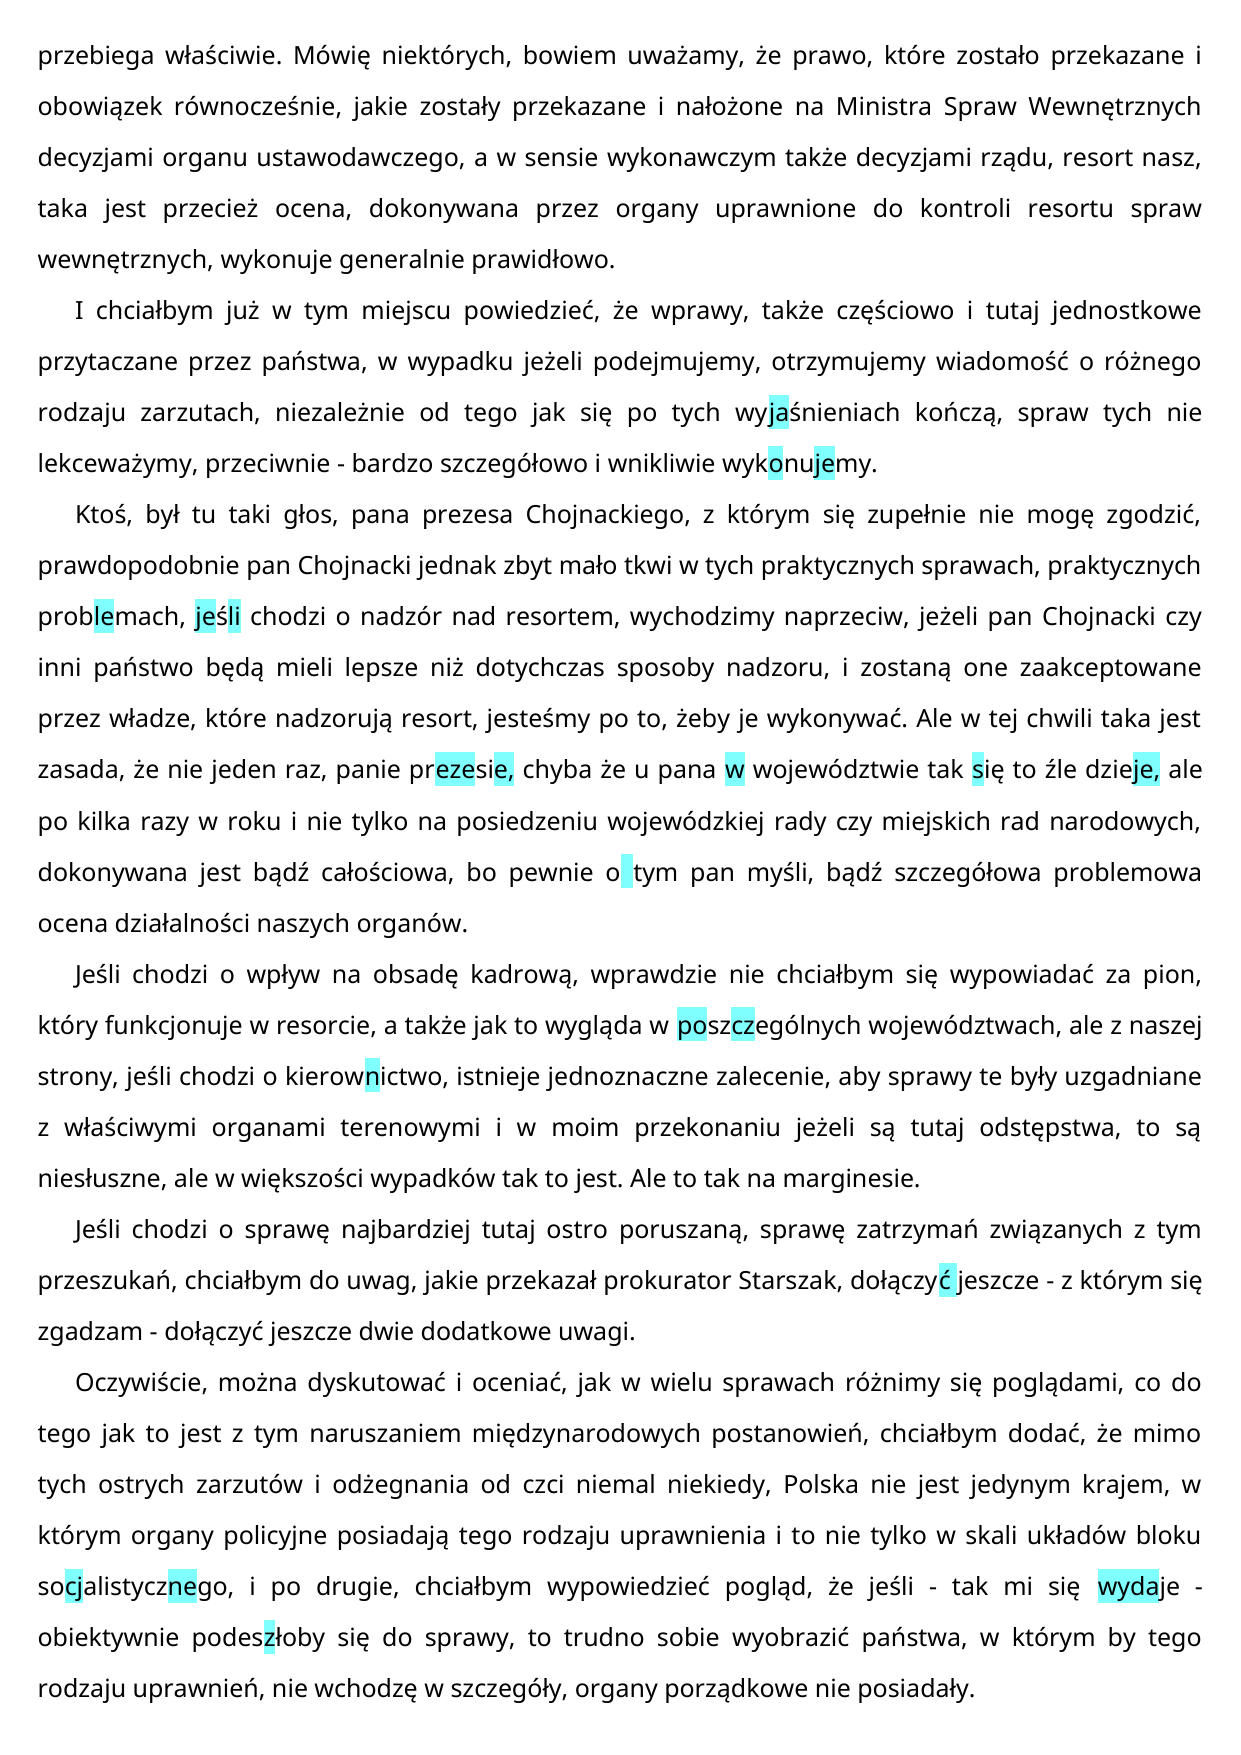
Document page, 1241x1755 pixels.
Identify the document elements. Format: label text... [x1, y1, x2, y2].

text Ktoś, był tu taki głos, pana prezesa Chojnackiego, z którym się zupełnie nie mogę zgodzić, prawdopodobnie pan Chojnacki jednak zbyt mało tkwi w tych praktycznych sprawach, praktycznych problemach, jeśli chodzi o nadzór nad resortem, wychodzimy naprzeciw, jeżeli pan Chojnacki czy inni państwo będą mieli lepsze niż dotychczas sposoby nadzoru, i zostaną one zaakceptowane przez władze, które nadzorują resort, jesteśmy po to, żeby je wykonywać. Ale w tej chwili taka jest zasada, że nie jeden raz, panie prezesie, chyba że u pana w województwie tak się to źle dzieje, ale po kilka razy w roku i nie tylko na posiedzeniu wojewódzkiej rady czy miejskich rad narodowych, dokonywana jest bądź całościowa, bo pewnie o tym pan myśli, bądź szczegółowa problemowa ocena działalności naszych organów. [37, 497, 1203, 939]
text I chciałbym już w tym miejscu powiedzieć, że wprawy, także częściowo i tutaj jednostkowe przytaczane przez państwa, w wypadku jeżeli podejmujemy, otrzymujemy wiadomość o różnego rodzaju zarzutach, niezależnie od tego jak się po tych wyjaśnieniach kończą, spraw tych nie lekceważymy, przeciwnie - bardzo szczegółowo i wnikliwie wykonujemy. [37, 293, 1203, 480]
text Jeśli chodzi o wpływ na obsadę kadrową, wprawdzie nie chciałbym się wypowiadać za pion, który funkcjonuje w resorcie, a także jak to wygląda w poszczególnych województwach, ale z naszej strony, jeśli chodzi o kierownictwo, istnieje jednoznaczne zalecenie, aby sprawy te były uzgadniane z właściwymi organami terenowymi i w moim przekonaniu jeżeli są tutaj odstępstwa, to są niesłuszne, ale w większości wypadków tak to jest. Ale to tak na marginesie. [37, 956, 1203, 1194]
text przebiega właściwie. Mówię niektórych, bowiem uważamy, że prawo, które zostało przekazane i obowiązek równocześnie, jakie zostały przekazane i nałożone na Ministra Spraw Wewnętrznych decyzjami organu ustawodawczego, a w sensie wykonawczym także decyzjami rządu, resort nasz, taka jest przecież ocena, dokonywana przez organy uprawnione do kontroli resortu spraw wewnętrznych, wykonuje generalnie prawidłowo. [37, 37, 1203, 276]
text Oczywiście, można dyskutować i oceniać, jak w wielu sprawach różnimy się poglądami, co do tego jak to jest z tym naruszaniem międzynarodowych postanowień, chciałbym dodać, że mimo tych ostrych zarzutów i odżegnania od czci niemal niekiedy, Polska nie jest jedynym krajem, w którym organy policyjne posiadają tego rodzaju uprawnienia i to nie tylko w skali układów bloku socjalistycznego, i po drugie, chciałbym wypowiedzieć pogląd, że jeśli - tak mi się wydaje - obiektywnie podeszłoby się do sprawy, to trudno sobie wyobrazić państwa, w którym by tego rodzaju uprawnień, nie wchodzę w szczegóły, organy porządkowe nie posiadały. [37, 1364, 1203, 1705]
text Jeśli chodzi o sprawę najbardziej tutaj ostro poruszaną, sprawę zatrzymań związanych z tym przeszukań, chciałbym do uwag, jakie przekazał prokurator Starszak, dołączyć jeszcze - z którym się zgadzam - dołączyć jeszcze dwie dodatkowe uwagi. [37, 1211, 1203, 1348]
